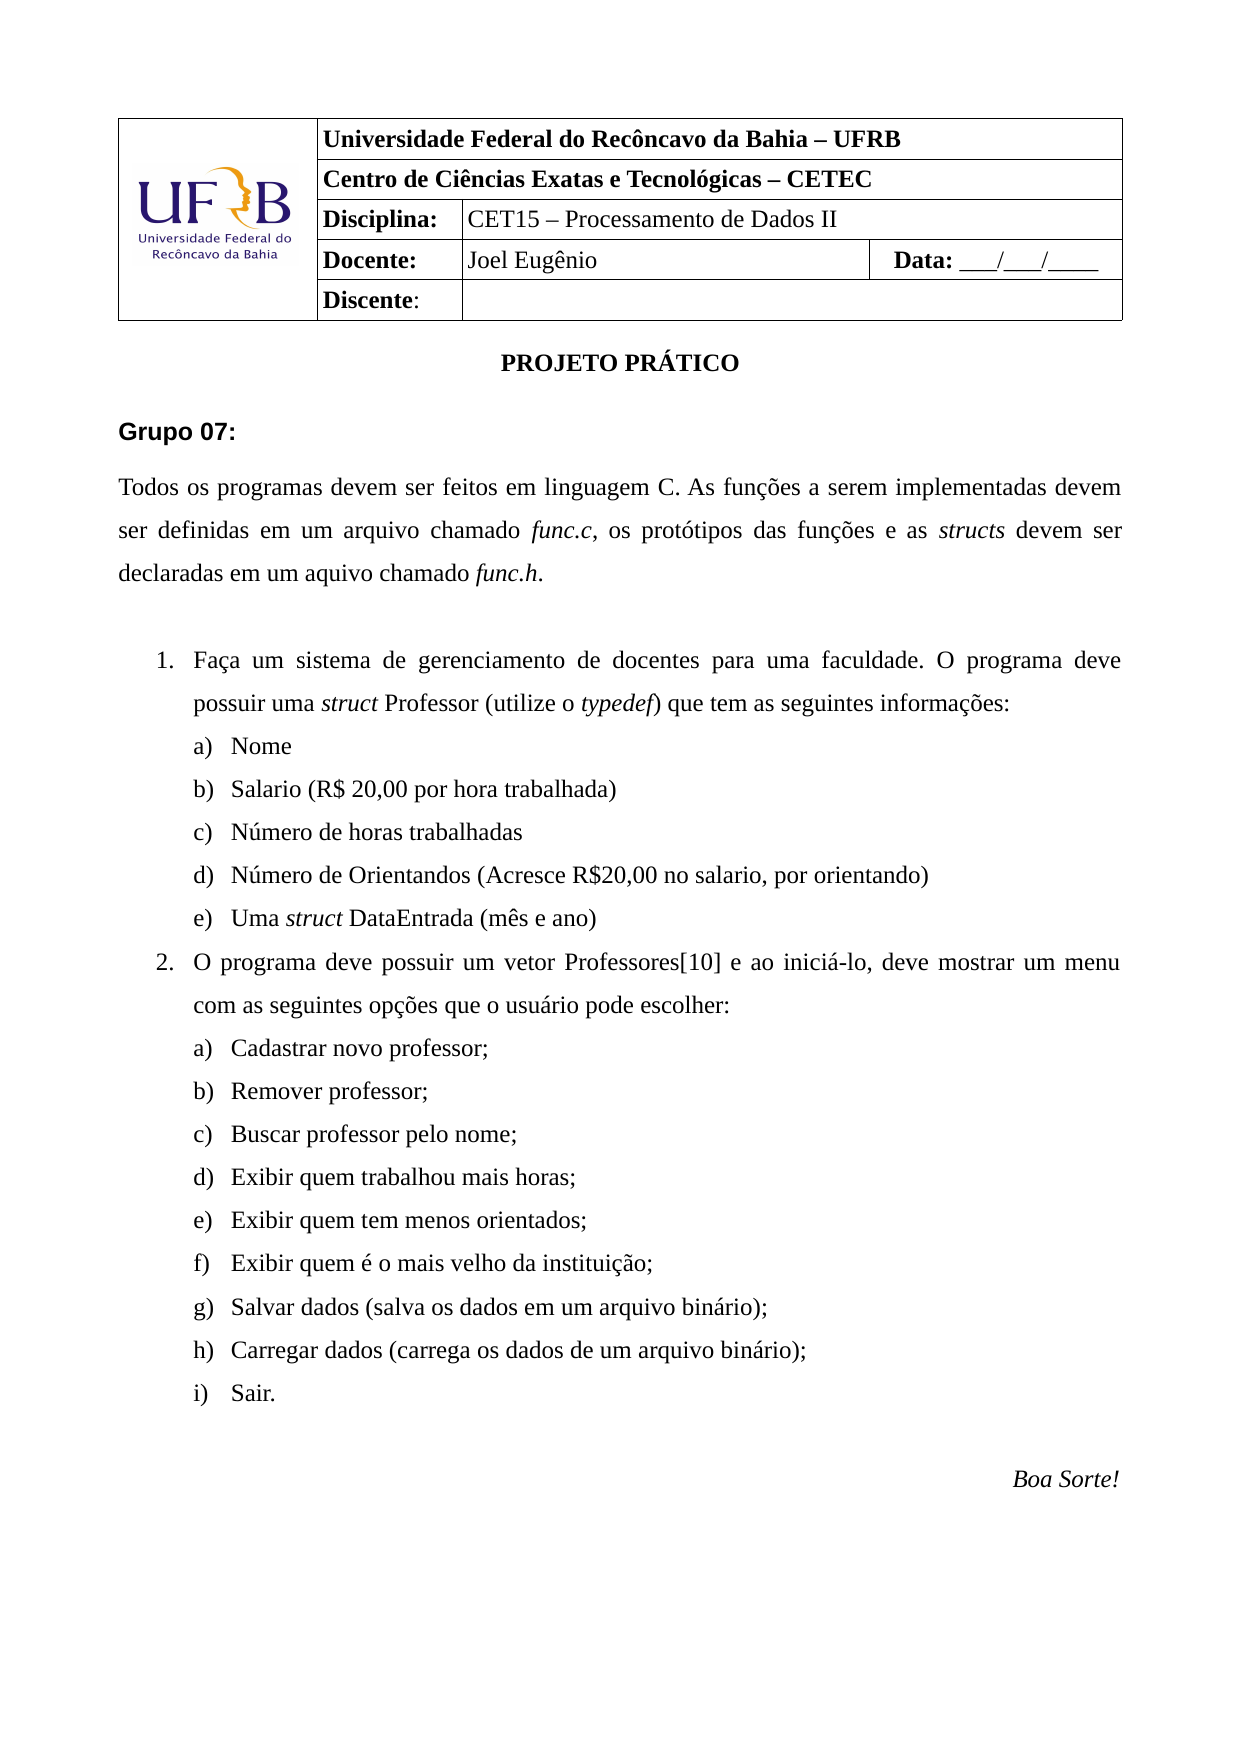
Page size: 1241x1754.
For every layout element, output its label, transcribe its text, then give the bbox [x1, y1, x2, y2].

list Número de Orientandos (Acresce R$20,00 no salario, por orientando) [193, 860, 1122, 889]
table_cell Centro de Ciências Exatas e Tecnológicas – CETEC [318, 160, 1122, 199]
list Número de horas trabalhadas [193, 817, 1122, 846]
table_cell Discente: [318, 280, 462, 320]
list Exibir quem trabalhou mais horas; [193, 1162, 1122, 1191]
list Exibir quem tem menos orientados; [193, 1205, 1122, 1234]
table_header [119, 164, 317, 320]
list Remover professor; [193, 1076, 1122, 1105]
text PROJETO PRÁTICO [118, 348, 1122, 377]
list O programa deve possuir um vetor Professores[10] e ao iniciá-lo, deve mostrar um menu com as seguintes opções que o usuário pode escolher: [156, 947, 1122, 1018]
table_cell Disciplina: [318, 200, 462, 239]
list Cadastrar novo professor; [193, 1033, 1122, 1062]
list Carregar dados (carrega os dados de um arquivo binário); [193, 1335, 1122, 1363]
table_header Universidade Federal do Recôncavo da Bahia – UFRB [318, 119, 1122, 158]
table_cell Data: ___/___/____ [870, 240, 1122, 279]
picture [132, 163, 299, 266]
text Todos os programas devem ser feitos em linguagem C. As funções a serem implementadas devem ser definidas em um arquivo chamado func.c, os protótipos das funções e as structs devem ser declaradas em um aquivo chamado func.h. [118, 472, 1122, 587]
list Sair. [193, 1378, 1122, 1407]
table_cell Joel Eugênio [463, 240, 869, 279]
list Nome [193, 731, 1122, 760]
list Uma struct DataEntrada (mês e ano) [193, 903, 1122, 932]
table_cell [463, 280, 1122, 320]
list Buscar professor pelo nome; [193, 1119, 1122, 1148]
list Salvar dados (salva os dados em um arquivo binário); [193, 1292, 1122, 1320]
text Boa Sorte! [118, 1464, 1122, 1493]
list Salario (R$ 20,00 por hora trabalhada) [193, 774, 1122, 803]
subtitle Grupo 07: [118, 417, 1122, 445]
table_cell CET15 – Processamento de Dados II [463, 200, 1122, 239]
table_cell Docente: [318, 240, 462, 279]
list Exibir quem é o mais velho da instituição; [193, 1248, 1122, 1277]
table_header [119, 119, 317, 163]
list Faça um sistema de gerenciamento de docentes para uma faculdade. O programa deve possuir uma struct Professor (utilize o typedef) que tem as seguintes informações: [156, 645, 1122, 717]
